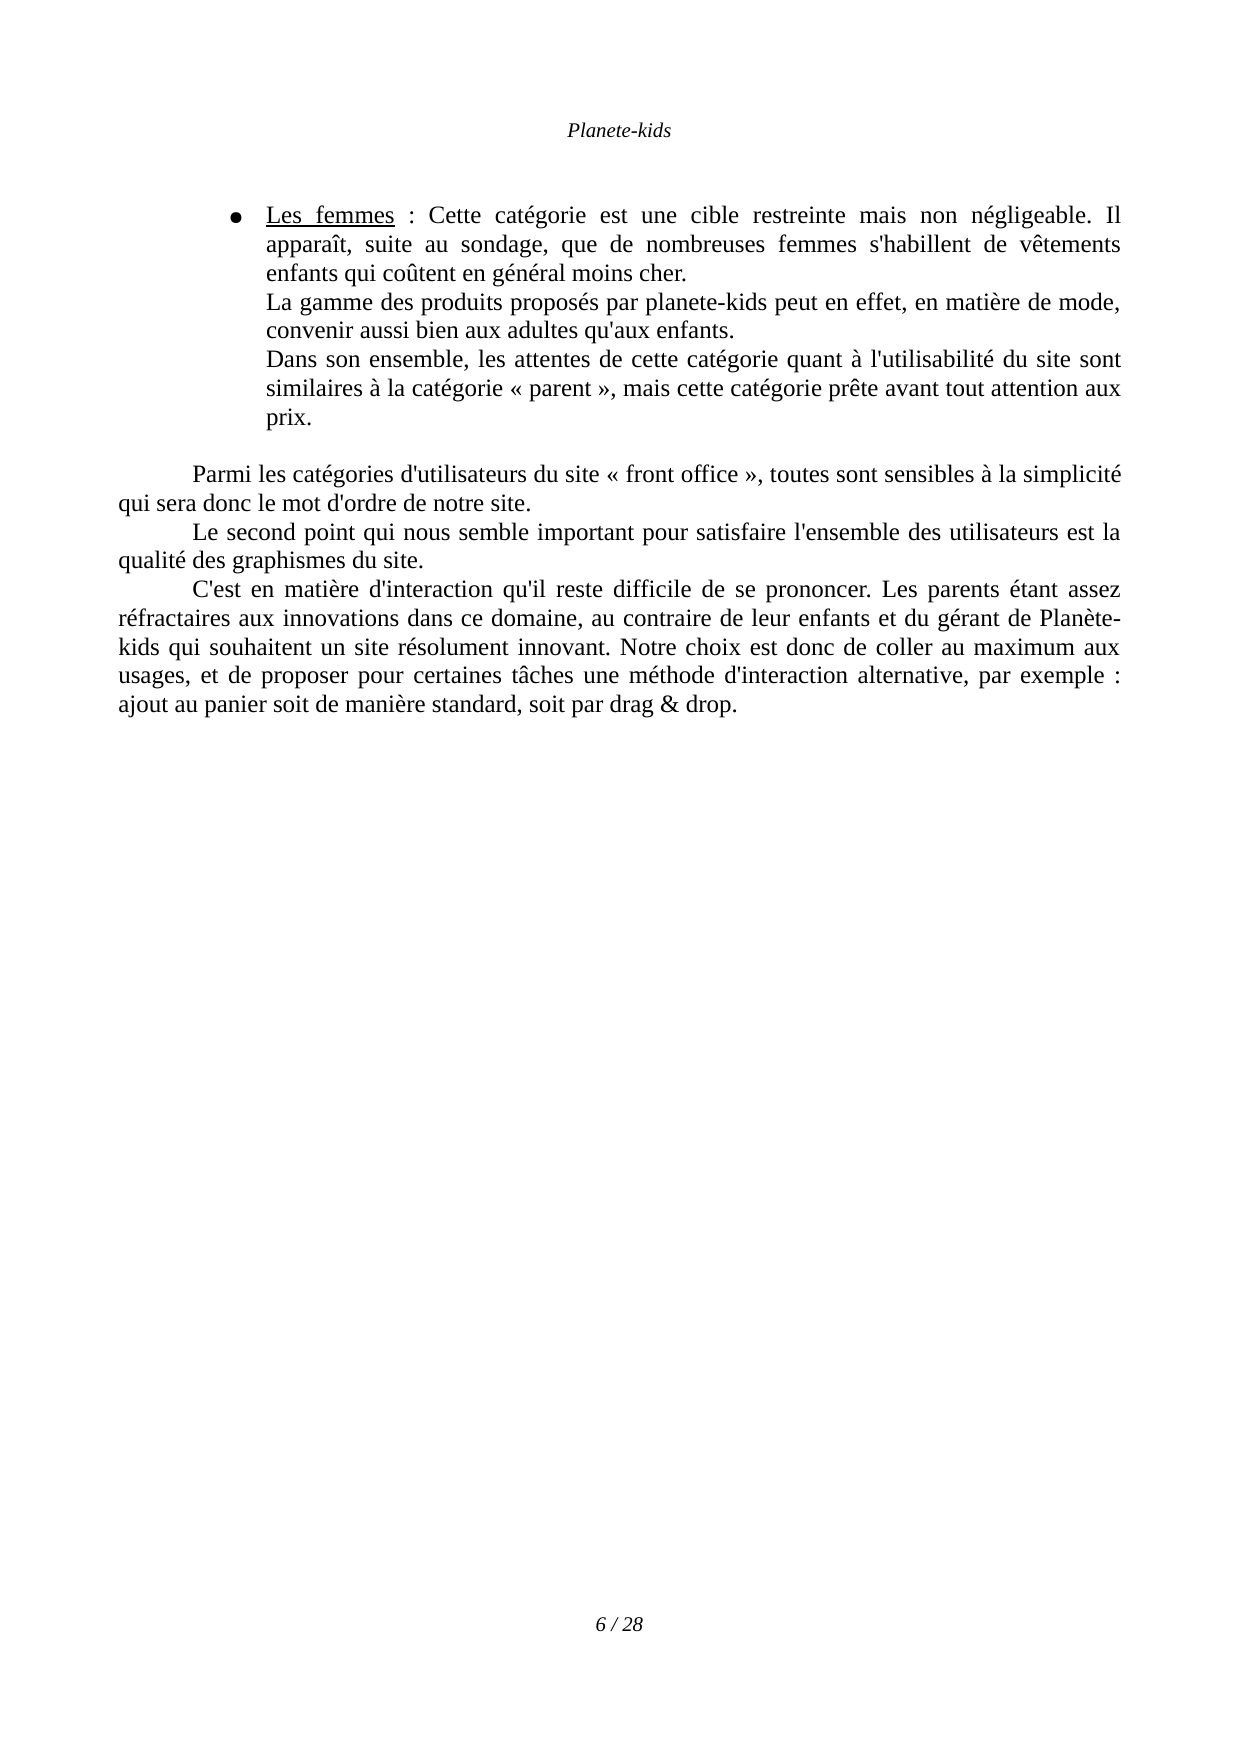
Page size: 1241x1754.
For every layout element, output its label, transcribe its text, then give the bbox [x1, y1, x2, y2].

text Le second point qui nous semble important pour satisfaire l'ensemble des utilisateurs est la qualité des graphismes du site. [118, 517, 1122, 574]
list Dans son ensemble, les attentes de cette catégorie quant à l'utilisabilité du site sont similaires à la catégorie « parent », mais cette catégorie prête avant tout attention aux prix. [228, 344, 1122, 430]
text Parmi les catégories d'utilisateurs du site « front office », toutes sont sensibles à la simplicité qui sera donc le mot d'ordre de notre site. [118, 459, 1122, 517]
list Les femmes : Cette catégorie est une cible restreinte mais non négligeable. Il apparaît, suite au sondage, que de nombreuses femmes s'habillent de vêtements enfants qui coûtent en général moins cher. [228, 200, 1122, 287]
text C'est en matière d'interaction qu'il reste difficile de se prononcer. Les parents étant assez réfractaires aux innovations dans ce domaine, au contraire de leur enfants et du gérant de Planète-kids qui souhaitent un site résolument innovant. Notre choix est donc de coller au maximum aux usages, et de proposer pour certaines tâches une méthode d'interaction alternative, par exemple : ajout au panier soit de manière standard, soit par drag & drop. [118, 574, 1122, 718]
list La gamme des produits proposés par planete-kids peut en effet, en matière de mode, convenir aussi bien aux adultes qu'aux enfants. [228, 287, 1122, 344]
